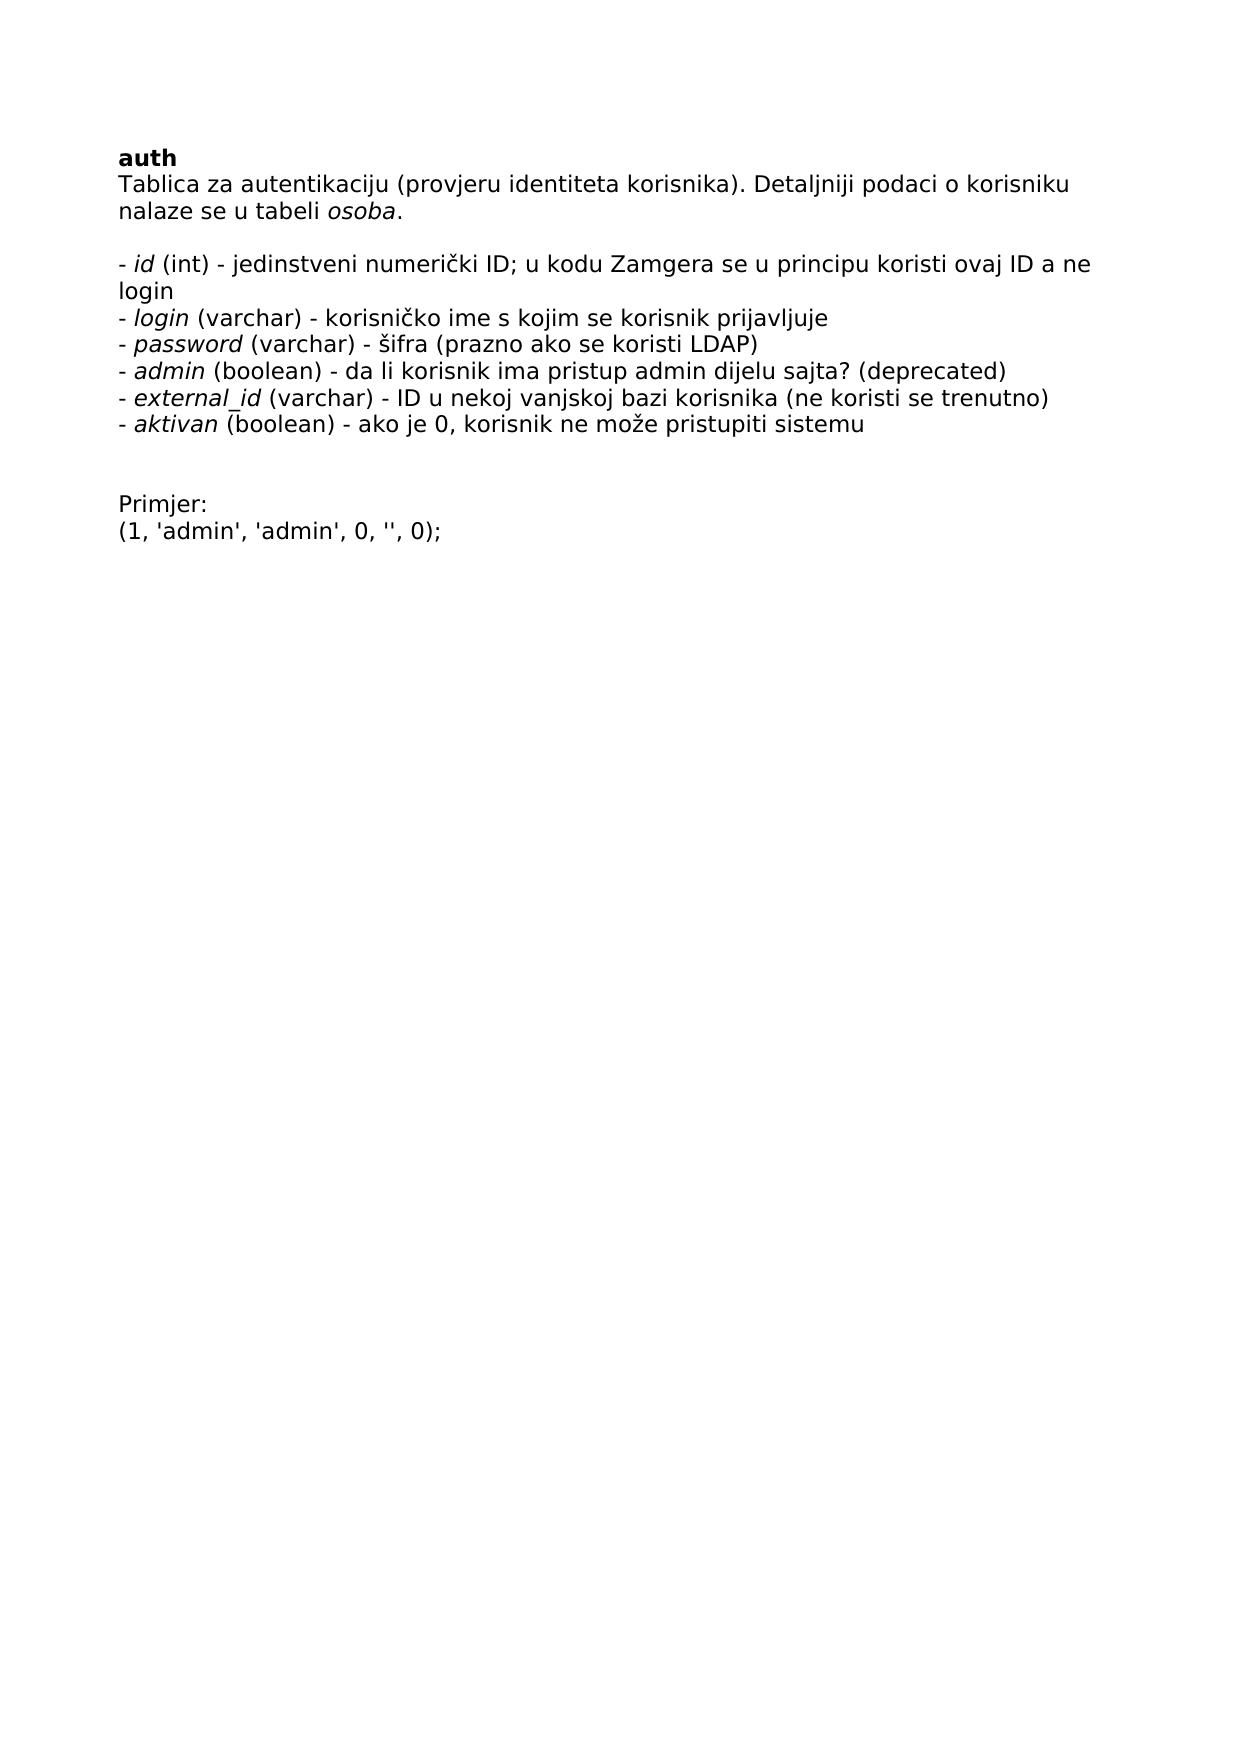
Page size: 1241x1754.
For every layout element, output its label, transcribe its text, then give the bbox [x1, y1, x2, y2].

text auth [118, 145, 1122, 171]
text - admin (boolean) - da li korisnik ima pristup admin dijelu sajta? (deprecated) [118, 358, 1122, 385]
text - login (varchar) - korisničko ime s kojim se korisnik prijavljuje [118, 305, 1122, 331]
text - id (int) - jedinstveni numerički ID; u kodu Zamgera se u principu koristi ovaj ID a ne login [118, 251, 1122, 305]
text - aktivan (boolean) - ako je 0, korisnik ne može pristupiti sistemu [118, 411, 1122, 438]
text Tablica za autentikaciju (provjeru identiteta korisnika). Detaljniji podaci o korisniku nalaze se u tabeli osoba. [118, 171, 1122, 225]
text - password (varchar) - šifra (prazno ako se koristi LDAP) [118, 331, 1122, 358]
text - external_id (varchar) - ID u nekoj vanjskoj bazi korisnika (ne koristi se trenutno) [118, 385, 1122, 411]
text Primjer: [118, 491, 1122, 518]
text (1, 'admin', 'admin', 0, '', 0); [118, 518, 1122, 545]
